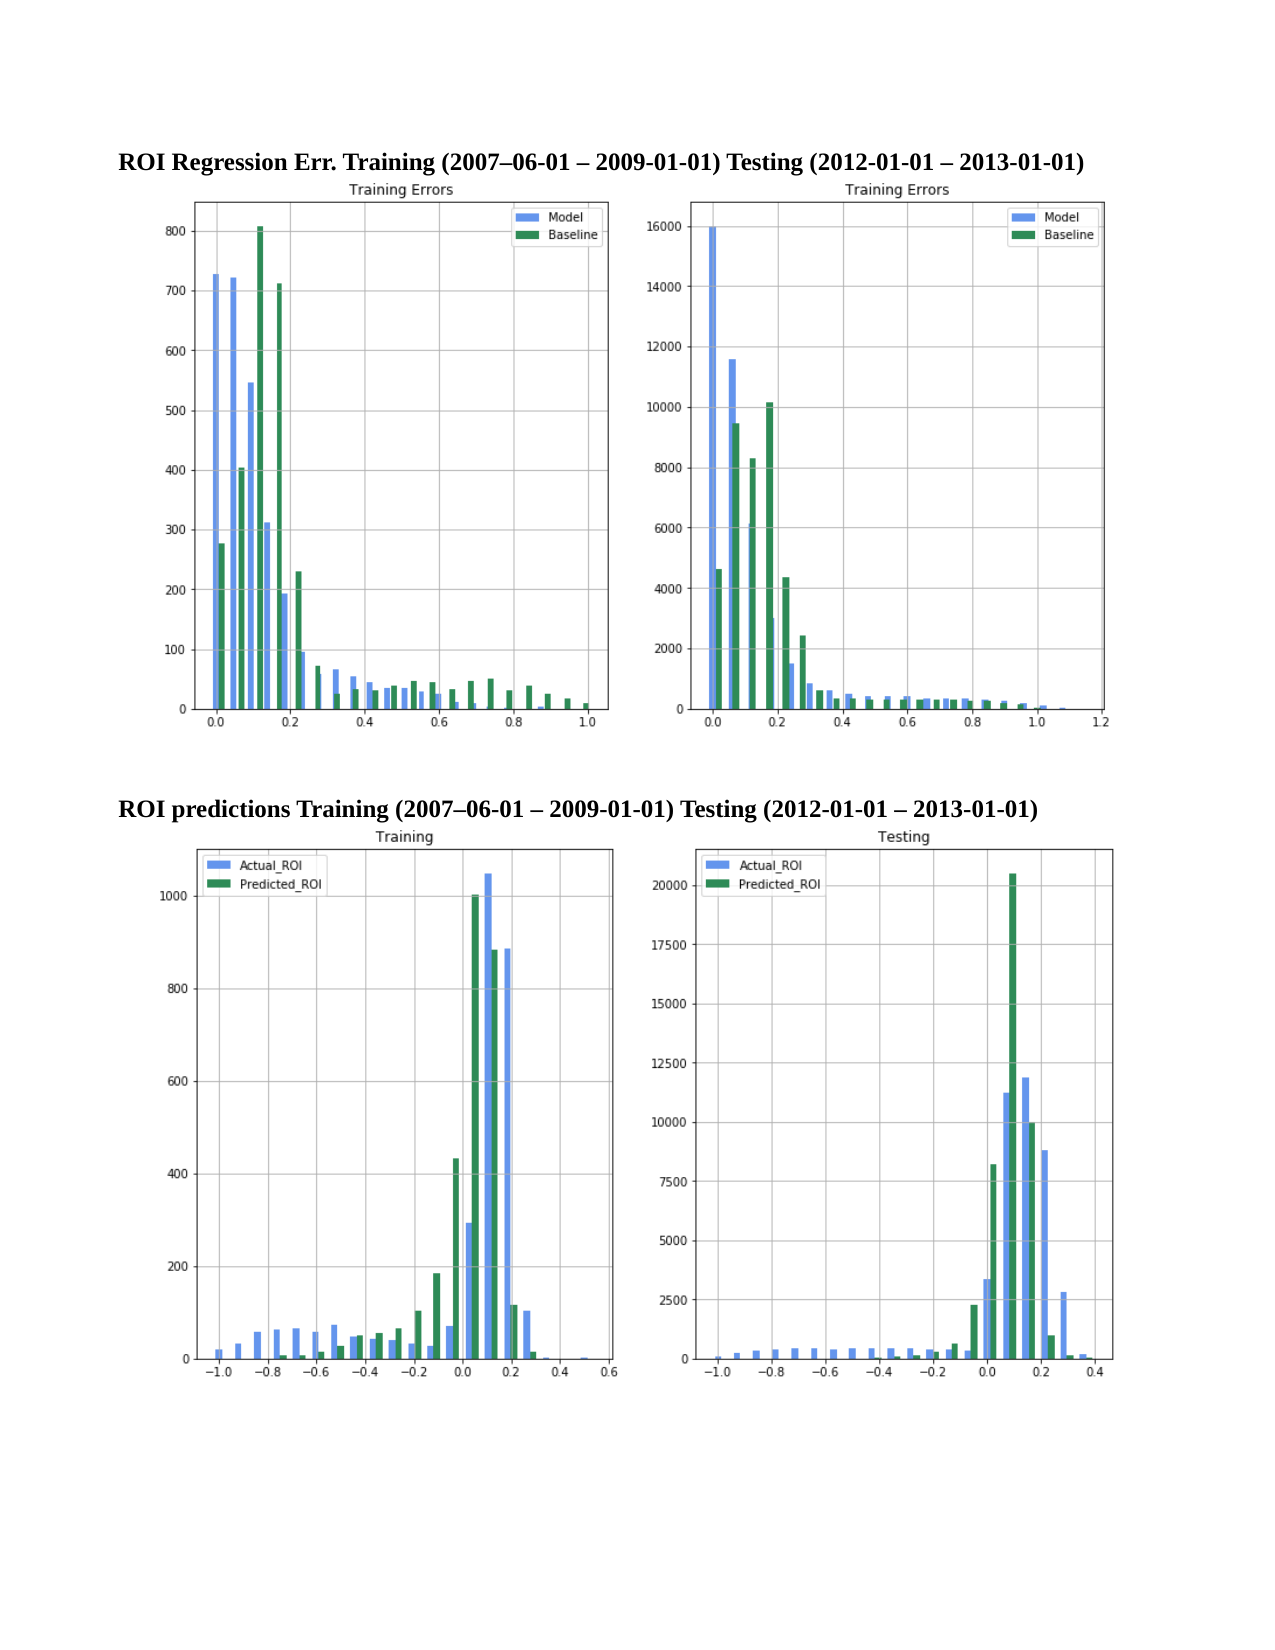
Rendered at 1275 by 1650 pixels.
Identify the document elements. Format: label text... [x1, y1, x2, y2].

text ROI Regression Err. Training (2007–06-01 – 2009-01-01) Testing (2012-01-01 – 2013-01-01) [118, 147, 1157, 176]
picture [151, 822, 1124, 1387]
text ROI predictions Training (2007–06-01 – 2009-01-01) Testing (2012-01-01 – 2013-01-01) [118, 794, 1157, 823]
picture [156, 175, 1119, 737]
